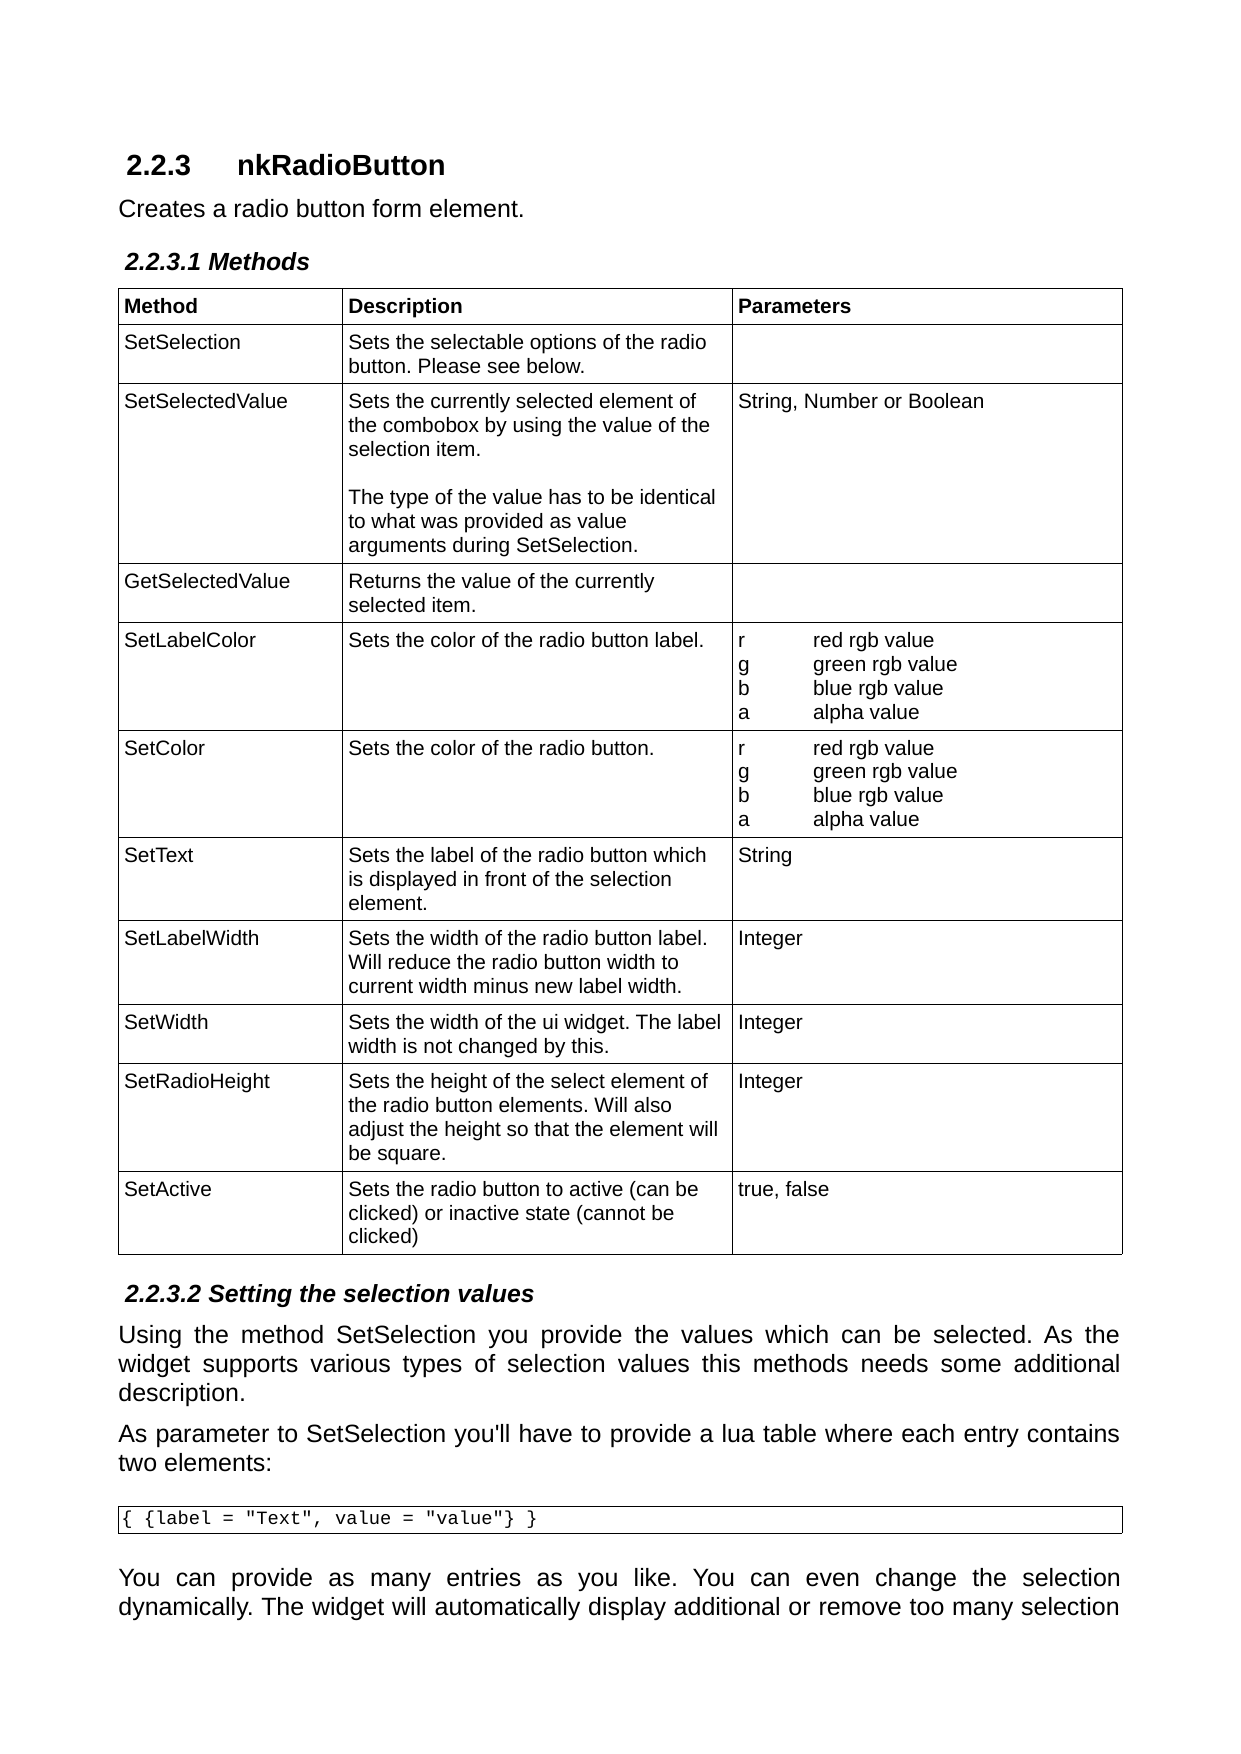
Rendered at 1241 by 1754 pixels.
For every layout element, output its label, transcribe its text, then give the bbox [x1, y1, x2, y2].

table_cell Integer [733, 1005, 1122, 1063]
table_cell GetSelectedValue [119, 564, 342, 622]
table_cell [733, 564, 1122, 622]
subtitle Methods [118, 247, 1122, 276]
text Creates a radio button form element. [118, 193, 1122, 222]
table_cell SetRadioHeight [119, 1064, 342, 1171]
table_cell SetLabelWidth [119, 921, 342, 1004]
table_cell Integer [733, 921, 1122, 1004]
table_cell String [733, 838, 1122, 920]
subtitle nkRadioButton [118, 148, 1122, 181]
table_cell SetActive [119, 1172, 342, 1254]
text As parameter to SetSelection you'll have to provide a lua table where each entry contains two elements: [118, 1419, 1122, 1476]
table_cell r red rgb value g green rgb value b blue rgb value a alpha value [733, 623, 1122, 729]
text You can provide as many entries as you like. You can even change the selection dynamically. The widget will automatically display additional or remove too many selection [118, 1563, 1122, 1620]
table_cell Sets the height of the select element of the radio button elements. Will also adjust the height so that the element will be square. [343, 1064, 732, 1171]
text Using the method SetSelection you provide the values which can be selected. As the widget supports various types of selection values this methods needs some additional description. [118, 1320, 1122, 1406]
table_cell Sets the selectable options of the radio button. Please see below. [343, 325, 732, 383]
text { {label = "Text", value = "value"} } [119, 1507, 1122, 1533]
table_header Parameters [733, 289, 1122, 324]
table_cell SetLabelColor [119, 623, 342, 729]
table_cell true, false [733, 1172, 1122, 1254]
table_header Method [119, 289, 342, 324]
table_cell Sets the width of the ui widget. The label width is not changed by this. [343, 1005, 732, 1063]
table_cell Integer [733, 1064, 1122, 1171]
table_cell SetWidth [119, 1005, 342, 1063]
table_cell Returns the value of the currently selected item. [343, 564, 732, 622]
table_header Description [343, 289, 732, 324]
table_cell Sets the label of the radio button which is displayed in front of the selection element. [343, 838, 732, 920]
table_cell SetColor [119, 731, 342, 837]
table_cell SetText [119, 838, 342, 920]
table_cell SetSelection [119, 325, 342, 383]
table_cell r red rgb value g green rgb value b blue rgb value a alpha value [733, 731, 1122, 837]
table_cell String, Number or Boolean [733, 384, 1122, 563]
subtitle Setting the selection values [118, 1279, 1122, 1308]
table_cell Sets the color of the radio button label. [343, 623, 732, 729]
table_cell Sets the width of the radio button label. Will reduce the radio button width to current width minus new label width. [343, 921, 732, 1004]
table_cell SetSelectedValue [119, 384, 342, 563]
table_cell Sets the currently selected element of the combobox by using the value of the selection item. The type of the value has to be identical to what was provided as value arguments during SetSelection. [343, 384, 732, 563]
table_cell Sets the color of the radio button. [343, 731, 732, 837]
table_cell Sets the radio button to active (can be clicked) or inactive state (cannot be clicked) [343, 1172, 732, 1254]
table_cell [733, 325, 1122, 383]
